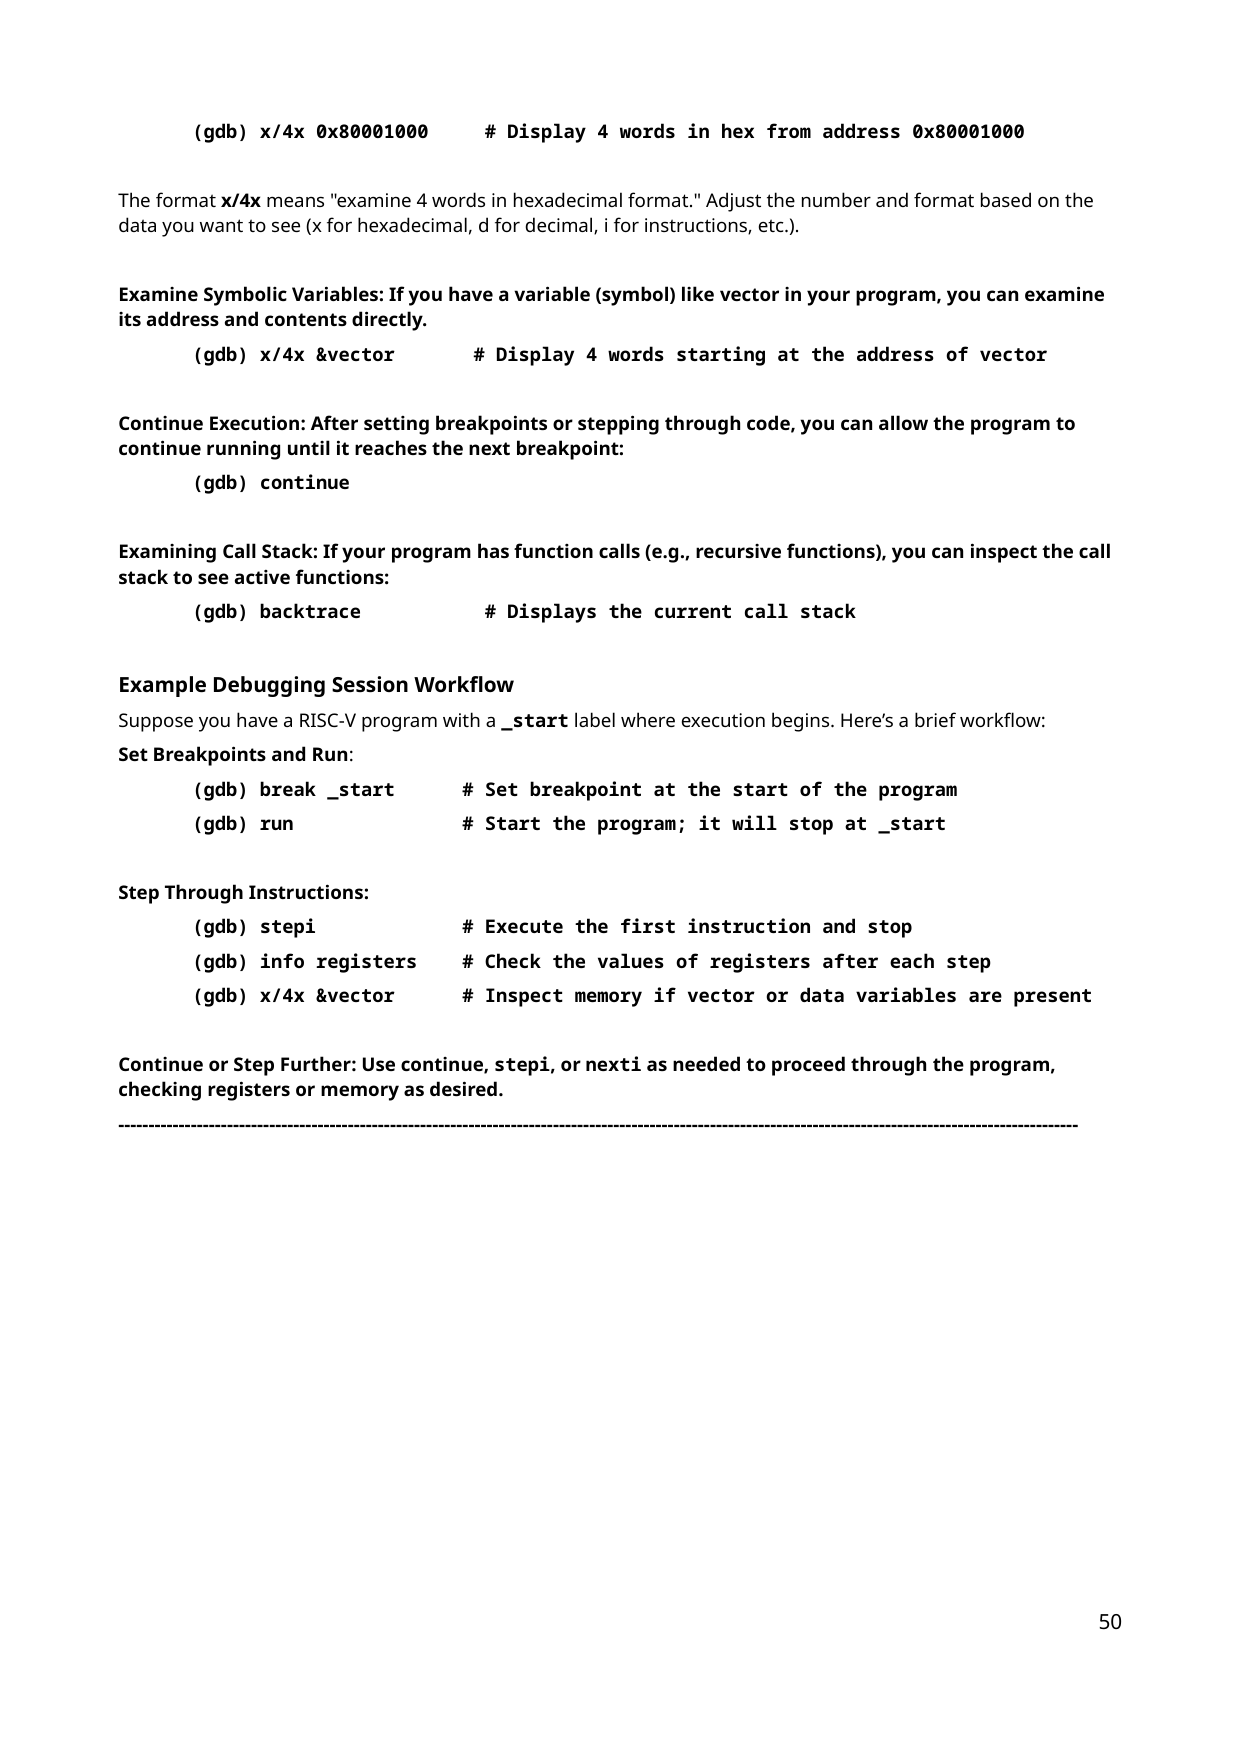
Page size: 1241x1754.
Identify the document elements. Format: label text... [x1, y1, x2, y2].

text --------------------------------------------------------------------------------------------------------------------------------------------------------------- [118, 1111, 1122, 1137]
text The format x/4x means "examine 4 words in hexadecimal format." Adjust the number and format based on the data you want to see (x for hexadecimal, d for decimal, i for instructions, etc.). [118, 187, 1122, 238]
text (gdb) x/4x &vector # Inspect memory if vector or data variables are present [192, 982, 1122, 1008]
text Continue Execution: After setting breakpoints or stepping through code, you can allow the program to continue running until it reaches the next breakpoint: [118, 410, 1122, 461]
text (gdb) x/4x 0x80001000 # Display 4 words in hex from address 0x80001000 [192, 118, 1122, 144]
text (gdb) break _start # Set breakpoint at the start of the program [192, 776, 1122, 802]
text Examining Call Stack: If your program has function calls (e.g., recursive functions), you can inspect the call stack to see active functions: [118, 538, 1122, 589]
subtitle Example Debugging Session Workflow [118, 670, 1122, 698]
text Set Breakpoints and Run: [118, 742, 1122, 767]
text (gdb) run # Start the program; it will stop at _start [192, 811, 1122, 836]
text Step Through Instructions: [118, 879, 1122, 905]
text (gdb) info registers # Check the values of registers after each step [192, 948, 1122, 973]
text (gdb) backtrace # Displays the current call stack [192, 598, 1122, 624]
text (gdb) x/4x &vector # Display 4 words starting at the address of vector [192, 341, 1122, 367]
text (gdb) continue [192, 470, 1122, 495]
text Suppose you have a RISC-V program with a _start label where execution begins. Here’s a brief workflow: [118, 707, 1122, 733]
text (gdb) stepi # Execute the first instruction and stop [192, 914, 1122, 939]
text Continue or Step Further: Use continue, stepi, or nexti as needed to proceed through the program, checking registers or memory as desired. [118, 1051, 1122, 1102]
text Examine Symbolic Variables: If you have a variable (symbol) like vector in your program, you can examine its address and contents directly. [118, 281, 1122, 332]
